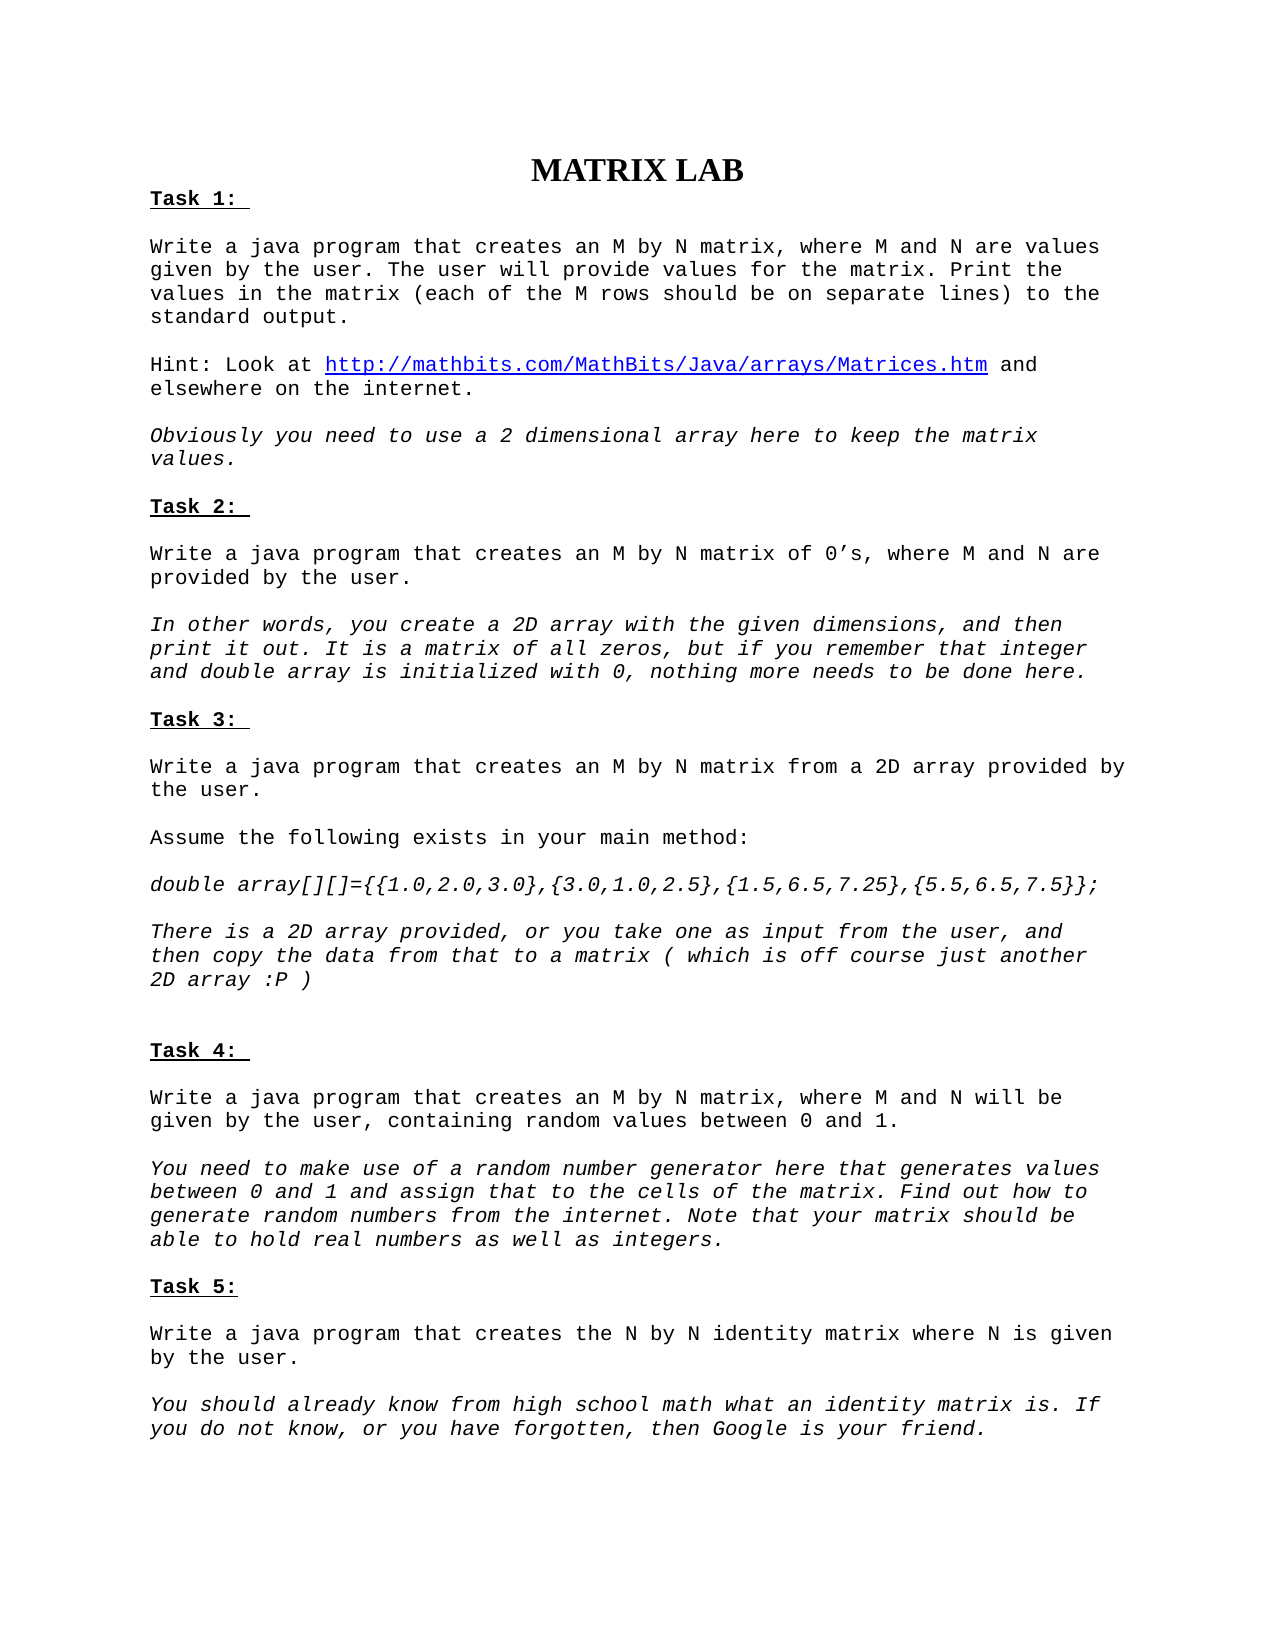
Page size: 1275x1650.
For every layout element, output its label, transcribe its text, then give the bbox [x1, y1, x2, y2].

text There is a 2D array provided, or you take one as input from the user, and then copy the data from that to a matrix ( which is off course just another 2D array :P ) [150, 921, 1125, 992]
text Task 1: [150, 188, 1125, 212]
text Task 4: [150, 1039, 1125, 1063]
text You should already know from high school math what an identity matrix is. If you do not know, or you have forgotten, then Google is your friend. [150, 1394, 1125, 1442]
text In other words, you create a 2D array with the given dimensions, and then print it out. It is a matrix of all zeros, but if you remember that integer and double array is initialized with 0, nothing more needs to be done here. [150, 614, 1125, 685]
text Task 5: [150, 1276, 1125, 1300]
text Task 3: [150, 708, 1125, 732]
text Write a java program that creates an M by N matrix of 0’s, where M and N are provided by the user. [150, 543, 1125, 590]
text Write a java program that creates the N by N identity matrix where N is given by the user. [150, 1323, 1125, 1371]
text Hint: Look at http://mathbits.com/MathBits/Java/arrays/Matrices.htm and elsewhere on the internet. [150, 354, 1125, 401]
text MATRIX LAB [150, 150, 1125, 188]
text Task 2: [150, 496, 1125, 519]
text Write a java program that creates an M by N matrix, where M and N are values given by the user. The user will provide values for the matrix. Print the values in the matrix (each of the M rows should be on separate lines) to the standard output. [150, 236, 1125, 330]
text Write a java program that creates an M by N matrix, where M and N will be given by the user, containing random values between 0 and 1. [150, 1087, 1125, 1134]
text Obviously you need to use a 2 dimensional array here to keep the matrix values. [150, 425, 1125, 472]
text Write a java program that creates an M by N matrix from a 2D array provided by the user. [150, 756, 1125, 803]
text double array[][]={{1.0,2.0,3.0},{3.0,1.0,2.5},{1.5,6.5,7.25},{5.5,6.5,7.5}}; [150, 874, 1125, 898]
text Assume the following exists in your main method: [150, 827, 1125, 850]
text You need to make use of a random number generator here that generates values between 0 and 1 and assign that to the cells of the matrix. Find out how to generate random numbers from the internet. Note that your matrix should be able to hold real numbers as well as integers. [150, 1158, 1125, 1252]
